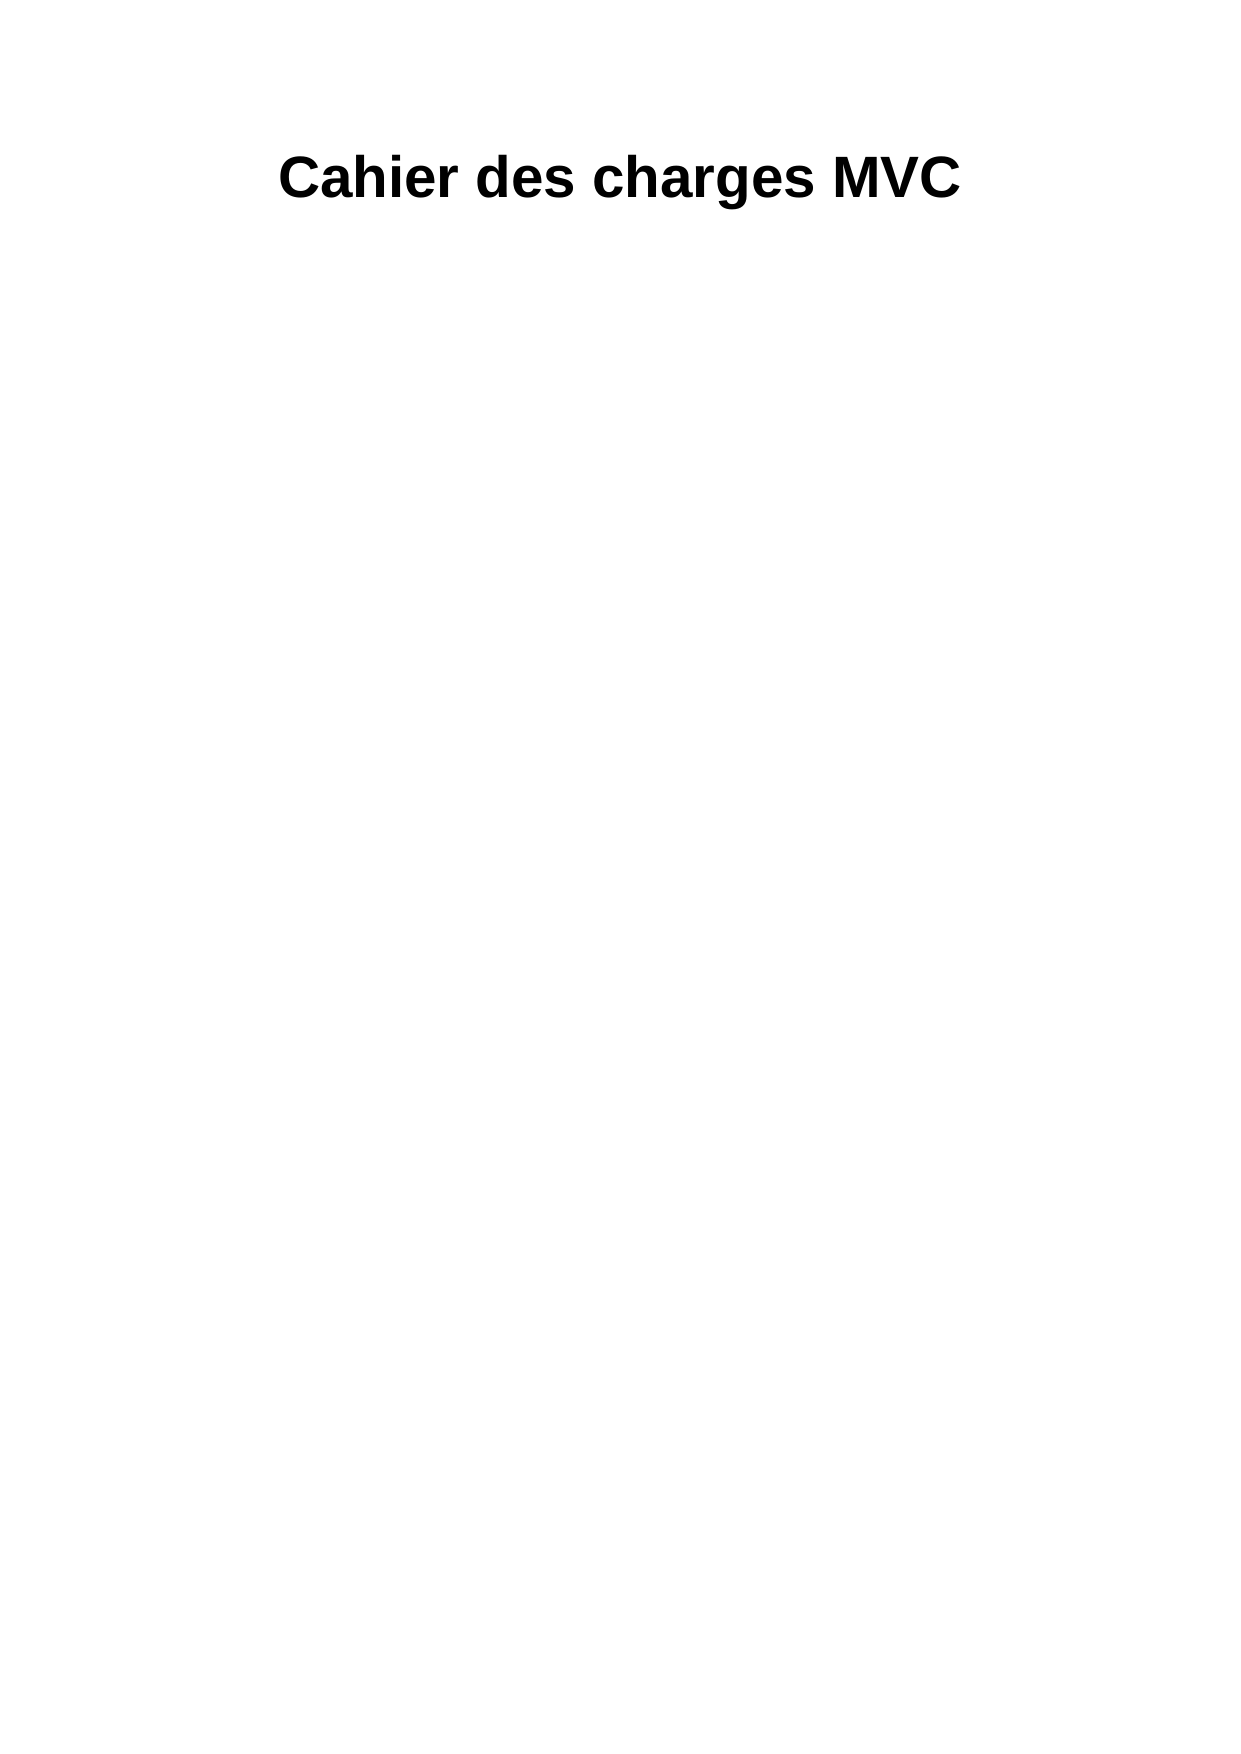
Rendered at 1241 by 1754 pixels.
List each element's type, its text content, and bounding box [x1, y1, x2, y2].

title Cahier des charges MVC [118, 143, 1122, 210]
